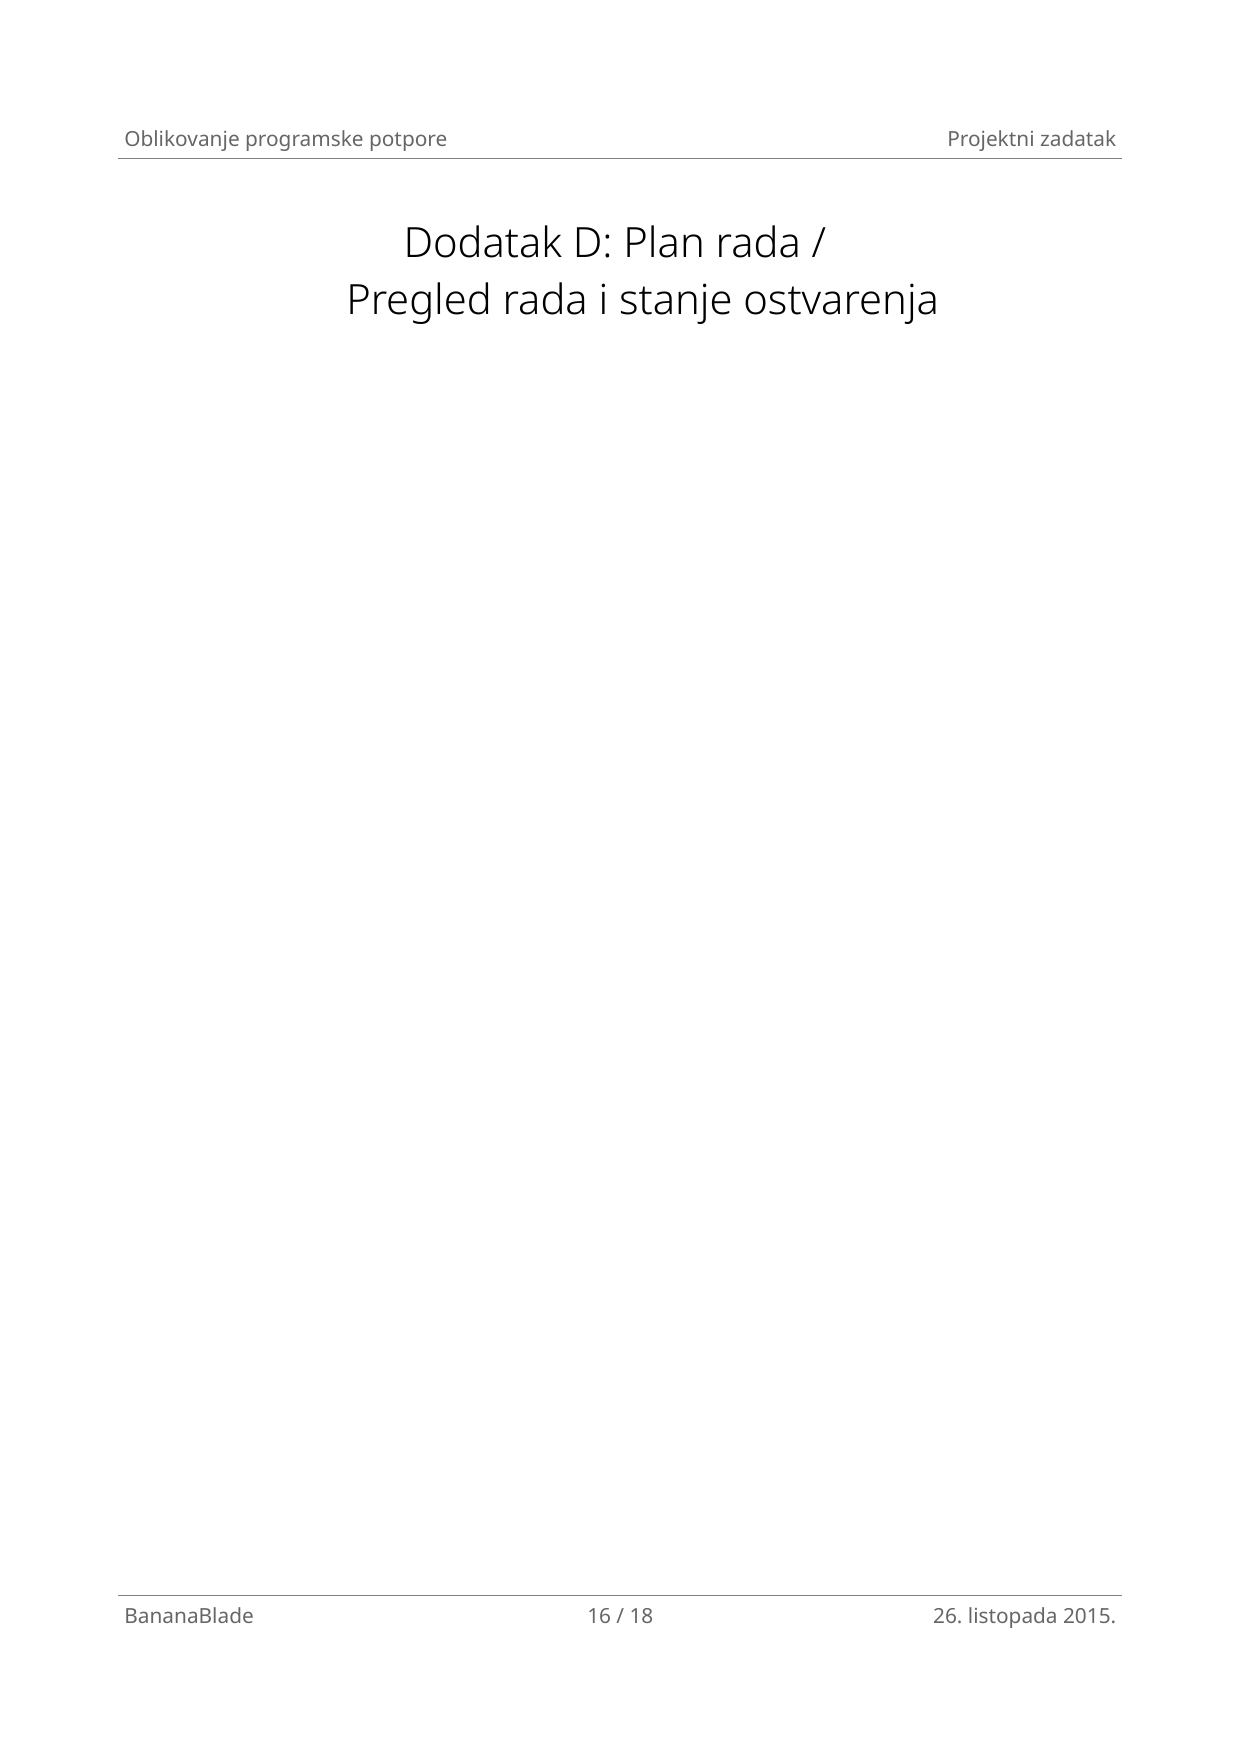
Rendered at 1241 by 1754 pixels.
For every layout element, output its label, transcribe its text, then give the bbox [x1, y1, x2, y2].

subtitle Dodatak D: Plan rada / Pregled rada i stanje ostvarenja [118, 213, 1122, 327]
